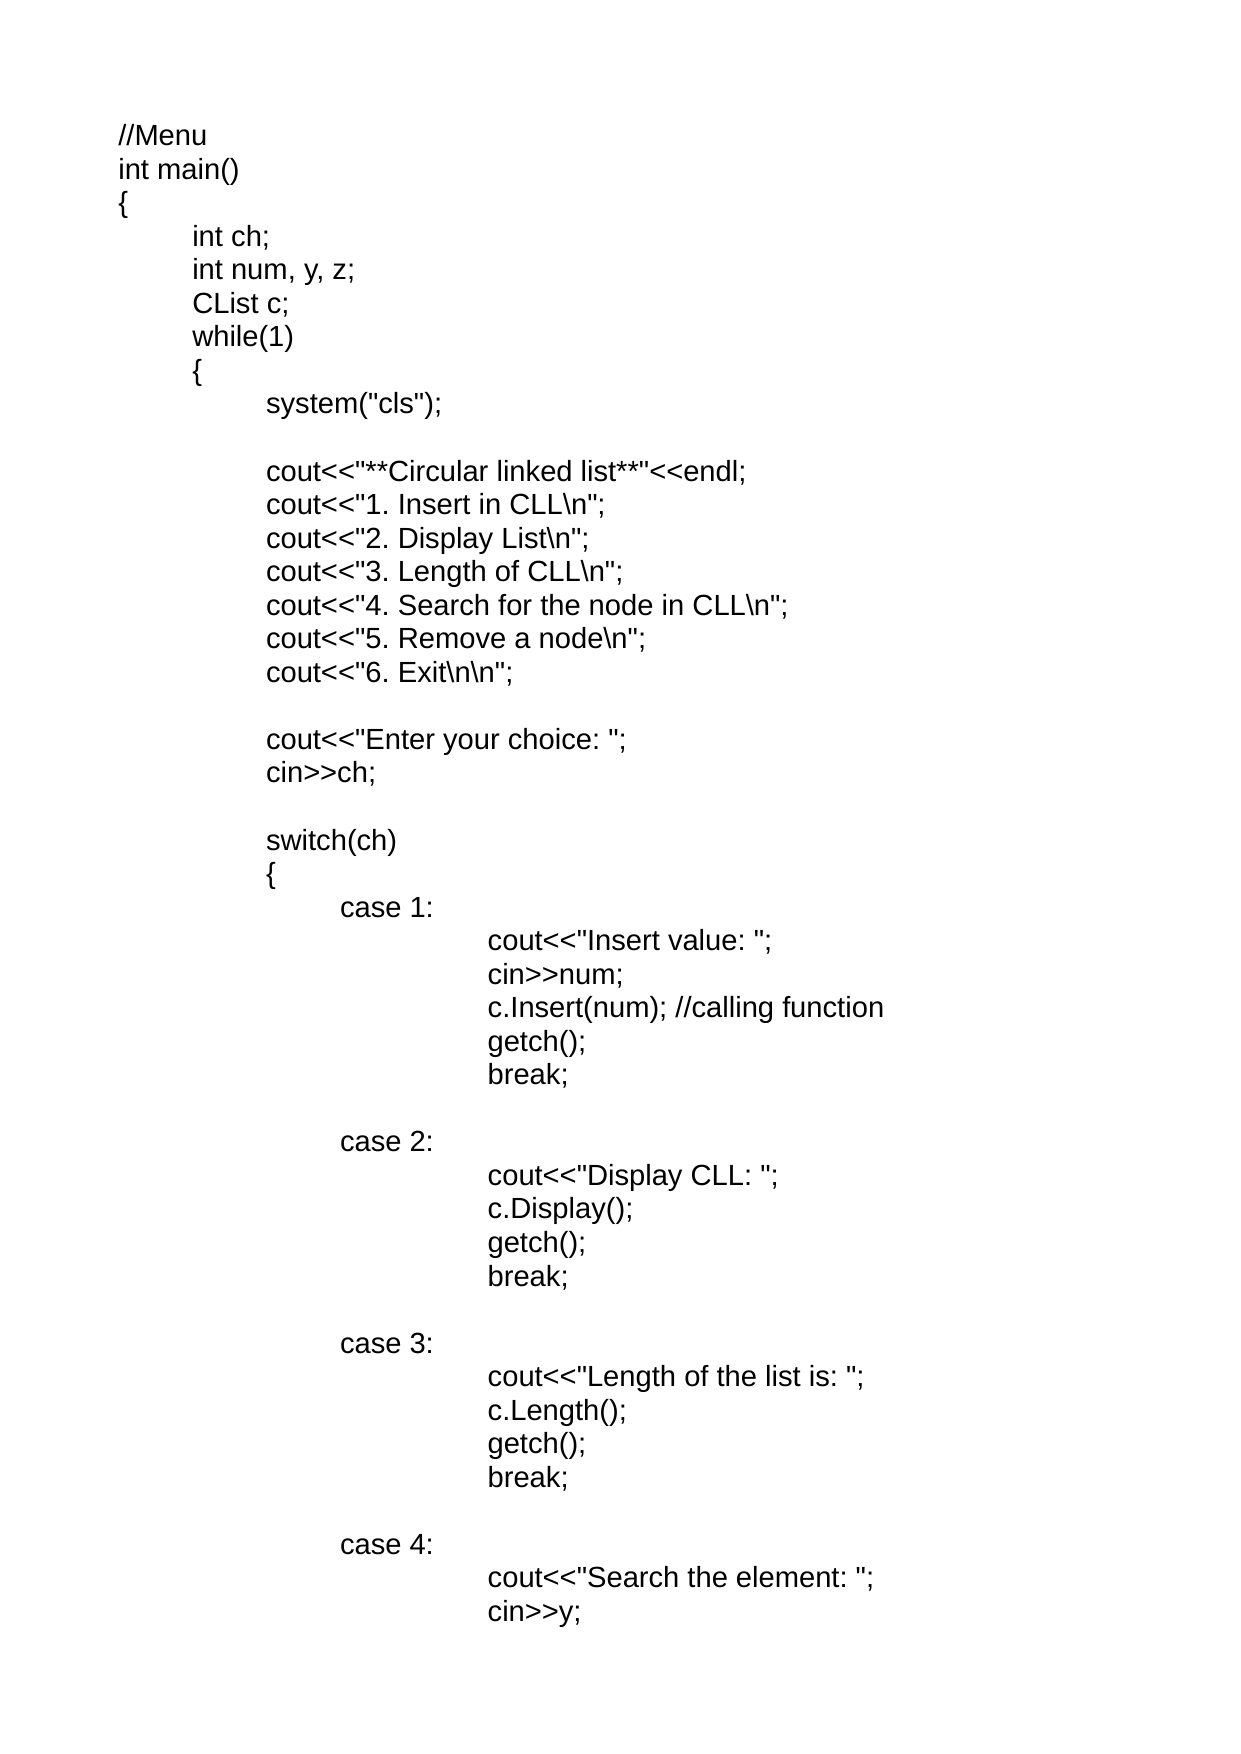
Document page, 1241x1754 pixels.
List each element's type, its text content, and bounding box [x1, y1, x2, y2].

text int main() [118, 152, 1122, 185]
text case 4: [118, 1527, 1122, 1560]
text switch(ch) [118, 822, 1122, 856]
text c.Display(); [118, 1191, 1122, 1225]
text case 3: [118, 1326, 1122, 1359]
text break; [118, 1258, 1122, 1292]
text cout<<"4. Search for the node in CLL\n"; [118, 588, 1122, 621]
text cout<<"Length of the list is: "; [118, 1359, 1122, 1393]
text CList c; [118, 286, 1122, 319]
text c.Insert(num); //calling function [118, 990, 1122, 1024]
text cout<<"**Circular linked list**"<<endl; [118, 453, 1122, 487]
text cout<<"Insert value: "; [118, 923, 1122, 957]
text break; [118, 1057, 1122, 1091]
text case 1: [118, 889, 1122, 923]
text cout<<"3. Length of CLL\n"; [118, 554, 1122, 588]
text { [118, 353, 1122, 386]
text cout<<"2. Display List\n"; [118, 521, 1122, 554]
text c.Length(); [118, 1393, 1122, 1426]
text { [118, 856, 1122, 889]
text break; [118, 1460, 1122, 1493]
text getch(); [118, 1426, 1122, 1460]
text { [118, 185, 1122, 219]
text cout<<"Search the element: "; [118, 1560, 1122, 1594]
text int num, y, z; [118, 252, 1122, 286]
text cout<<"Enter your choice: "; [118, 722, 1122, 755]
text getch(); [118, 1225, 1122, 1258]
text getch(); [118, 1024, 1122, 1057]
text cout<<"Display CLL: "; [118, 1158, 1122, 1191]
text system("cls"); [118, 386, 1122, 420]
text cout<<"5. Remove a node\n"; [118, 621, 1122, 655]
text cin>>y; [118, 1594, 1122, 1627]
text cout<<"6. Exit\n\n"; [118, 655, 1122, 688]
text cin>>num; [118, 957, 1122, 990]
text case 2: [118, 1124, 1122, 1158]
text //Menu [118, 118, 1122, 152]
text while(1) [118, 319, 1122, 353]
text cin>>ch; [118, 755, 1122, 789]
text int ch; [118, 219, 1122, 252]
text cout<<"1. Insert in CLL\n"; [118, 487, 1122, 521]
